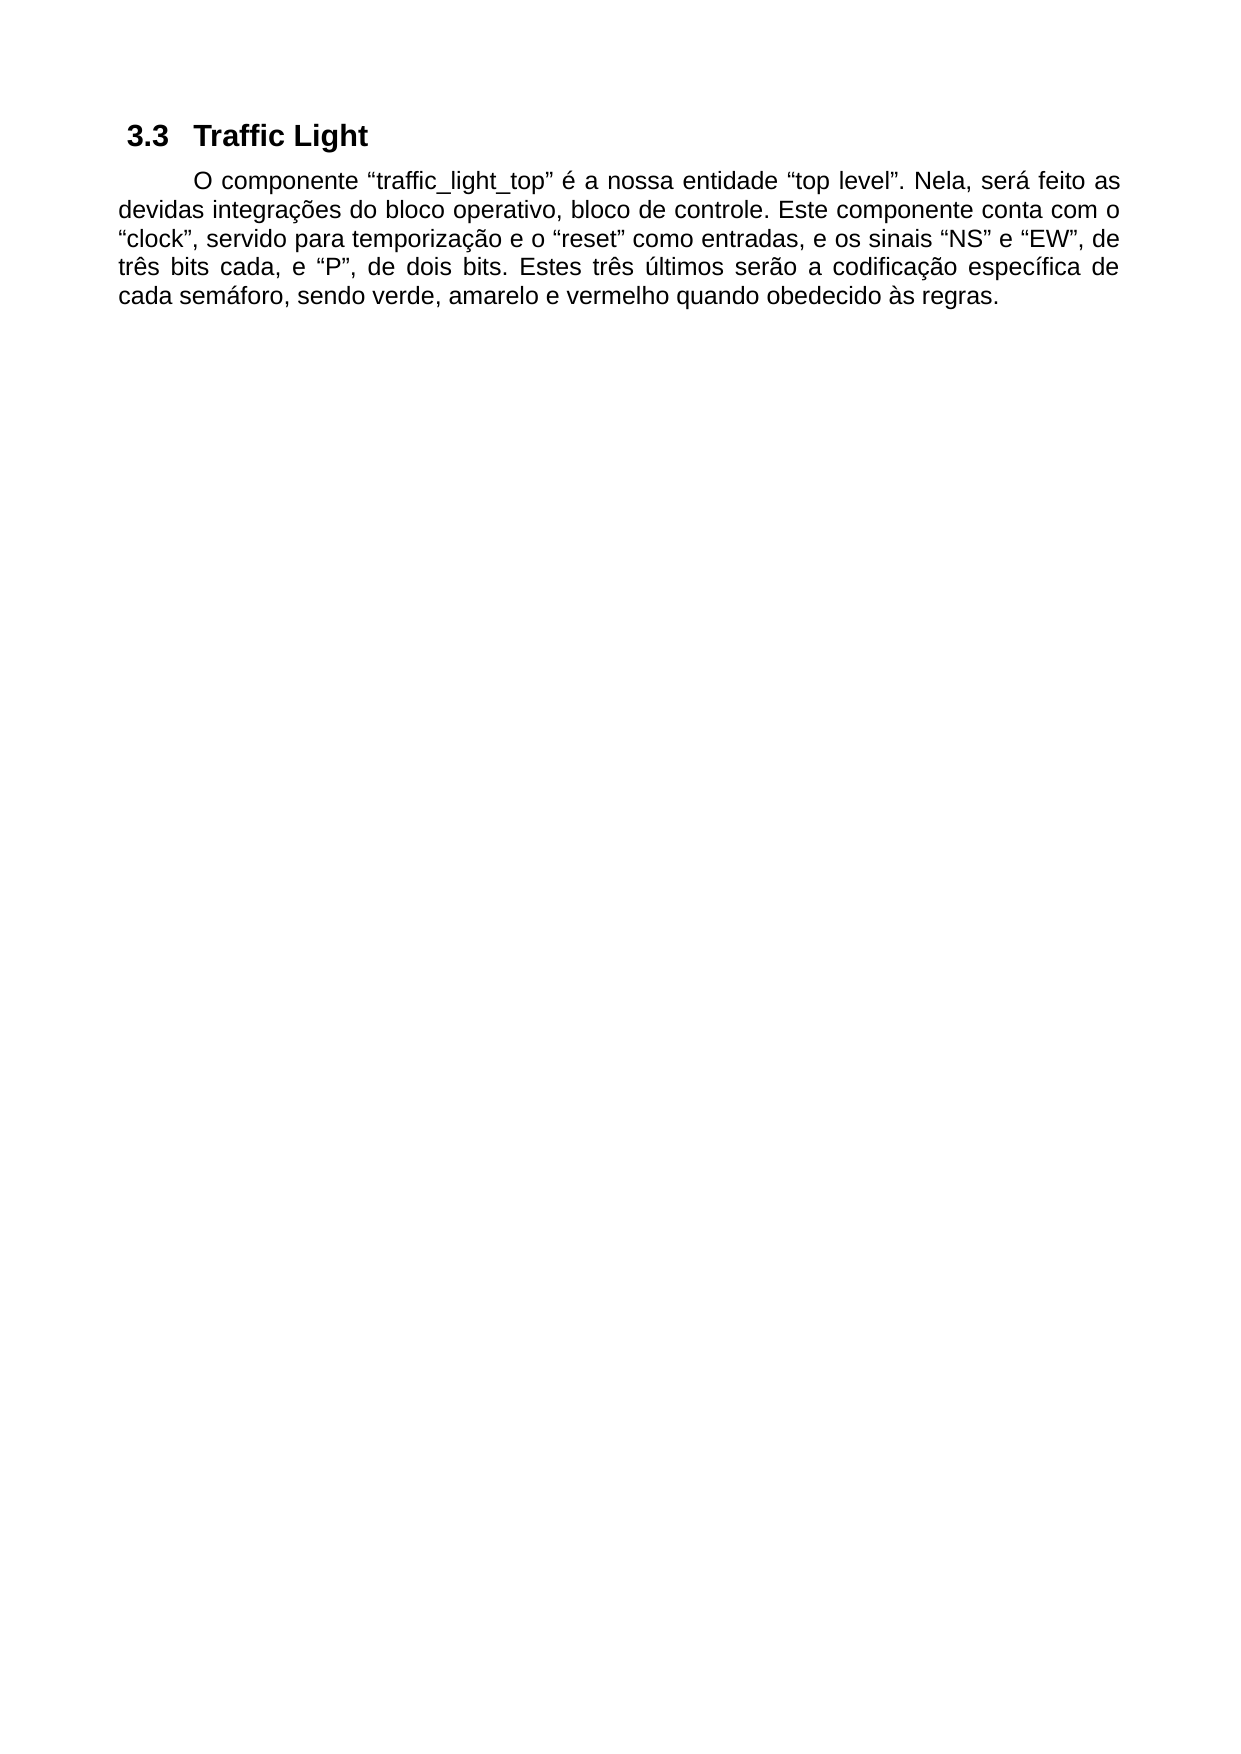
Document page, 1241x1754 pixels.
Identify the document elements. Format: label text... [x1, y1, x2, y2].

subtitle Traffic Light [118, 118, 1122, 153]
text O componente “traffic_light_top” é a nossa entidade “top level”. Nela, será feito as devidas integrações do bloco operativo, bloco de controle. Este componente conta com o “clock”, servido para temporização e o “reset” como entradas, e os sinais “NS” e “EW”, de três bits cada, e “P”, de dois bits. Estes três últimos serão a codificação específica de cada semáforo, sendo verde, amarelo e vermelho quando obedecido às regras. [118, 166, 1122, 310]
